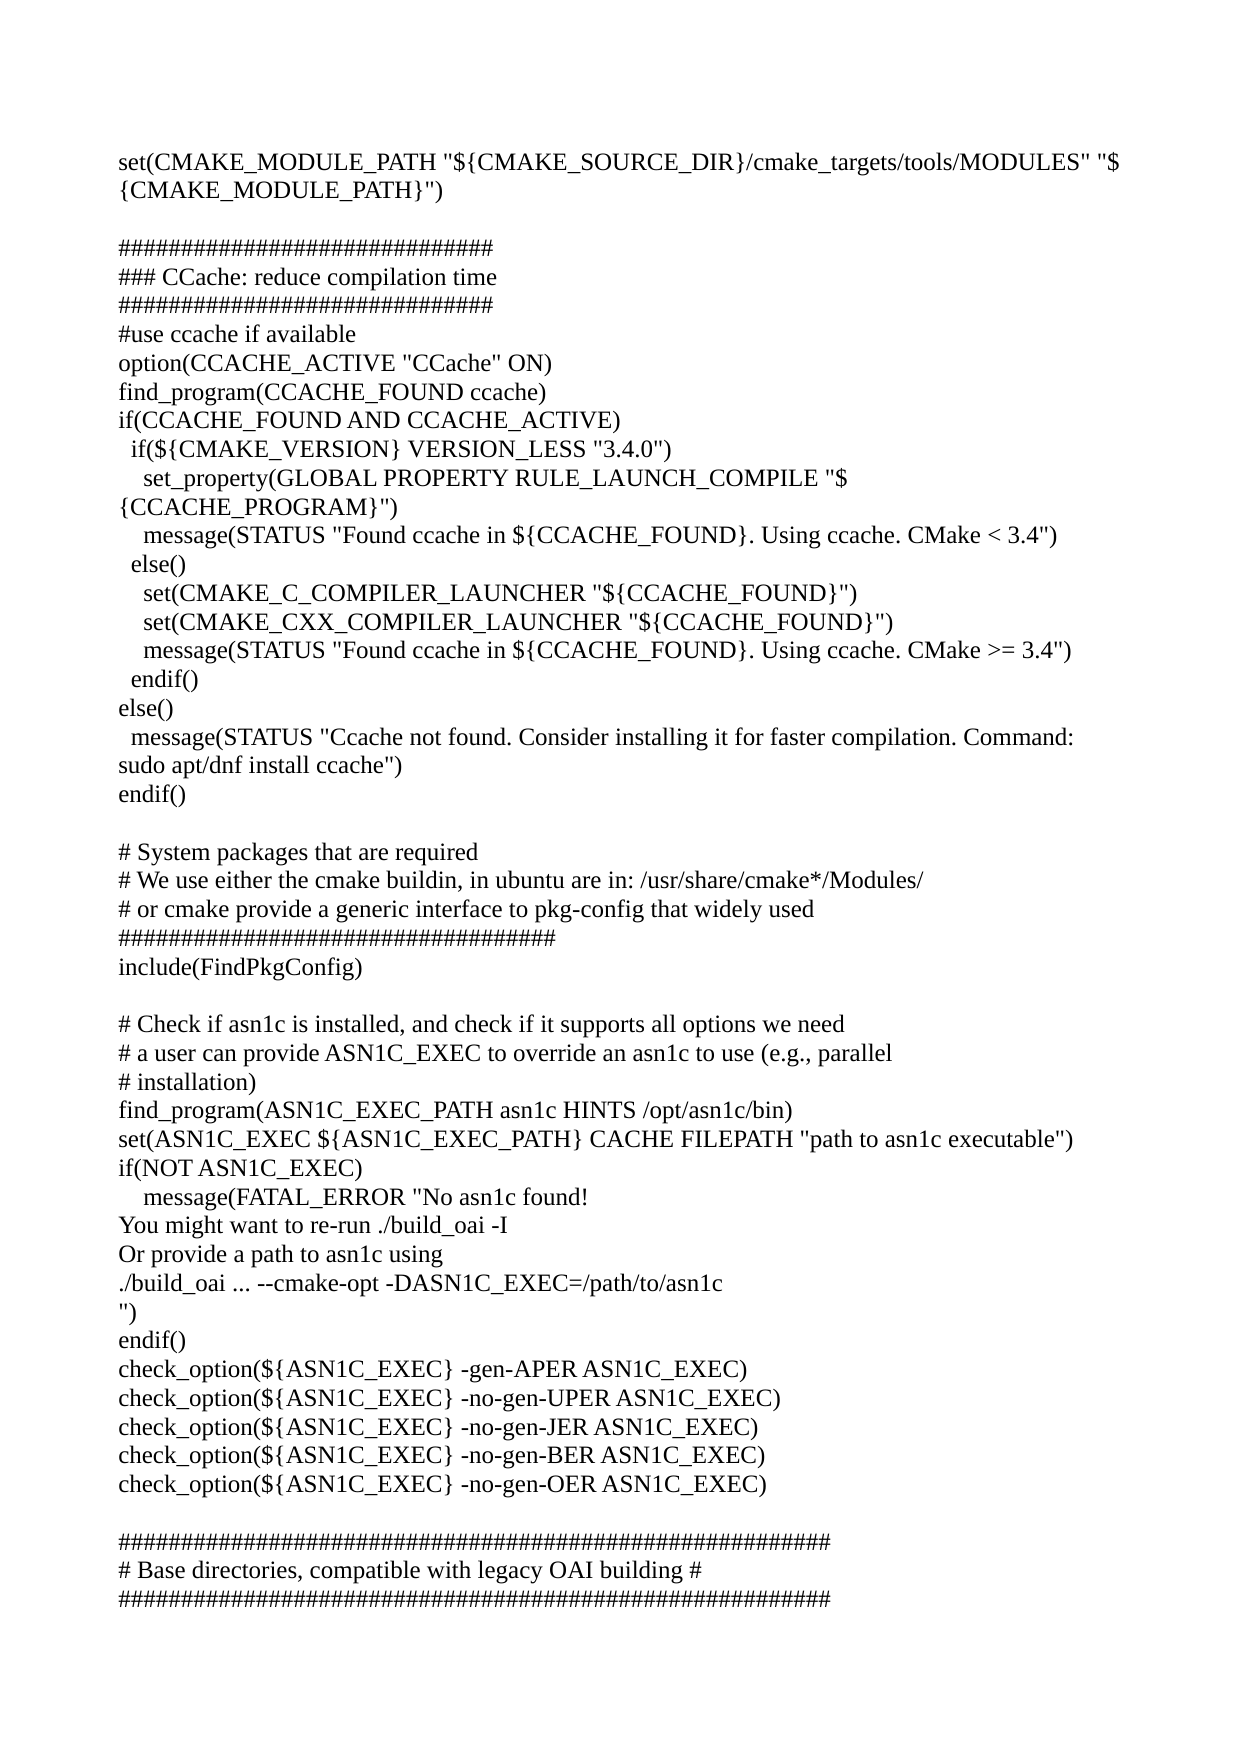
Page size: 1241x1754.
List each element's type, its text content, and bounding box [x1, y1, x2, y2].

text ############################## [118, 233, 1122, 262]
text check_option(${ASN1C_EXEC} -no-gen-OER ASN1C_EXEC) [118, 1469, 1122, 1498]
text check_option(${ASN1C_EXEC} -gen-APER ASN1C_EXEC) [118, 1354, 1122, 1383]
text if(CCACHE_FOUND AND CCACHE_ACTIVE) [118, 406, 1122, 434]
text ./build_oai ... --cmake-opt -DASN1C_EXEC=/path/to/asn1c [118, 1268, 1122, 1297]
text check_option(${ASN1C_EXEC} -no-gen-JER ASN1C_EXEC) [118, 1412, 1122, 1441]
text set_property(GLOBAL PROPERTY RULE_LAUNCH_COMPILE "${CCACHE_PROGRAM}") [118, 463, 1122, 521]
text # System packages that are required [118, 837, 1122, 866]
text ") [118, 1297, 1122, 1326]
text # Check if asn1c is installed, and check if it supports all options we need [118, 1009, 1122, 1038]
text if(${CMAKE_VERSION} VERSION_LESS "3.4.0") [118, 434, 1122, 463]
text set(CMAKE_MODULE_PATH "${CMAKE_SOURCE_DIR}/cmake_targets/tools/MODULES" "${CMAKE_MODULE_PATH}") [118, 147, 1122, 204]
text find_program(CCACHE_FOUND ccache) [118, 377, 1122, 406]
text include(FindPkgConfig) [118, 952, 1122, 981]
text message(STATUS "Found ccache in ${CCACHE_FOUND}. Using ccache. CMake < 3.4") [118, 521, 1122, 549]
text option(CCACHE_ACTIVE "CCache" ON) [118, 348, 1122, 377]
text ######################################################### [118, 1584, 1122, 1613]
text endif() [118, 779, 1122, 808]
text ######################################################### [118, 1527, 1122, 1556]
text # installation) [118, 1067, 1122, 1096]
text endif() [118, 1326, 1122, 1354]
text message(FATAL_ERROR "No asn1c found! [118, 1182, 1122, 1211]
text # or cmake provide a generic interface to pkg-config that widely used [118, 894, 1122, 923]
text ################################### [118, 923, 1122, 952]
text ### CCache: reduce compilation time [118, 262, 1122, 291]
text set(ASN1C_EXEC ${ASN1C_EXEC_PATH} CACHE FILEPATH "path to asn1c executable") [118, 1124, 1122, 1153]
text # Base directories, compatible with legacy OAI building # [118, 1556, 1122, 1584]
text Or provide a path to asn1c using [118, 1239, 1122, 1268]
text message(STATUS "Found ccache in ${CCACHE_FOUND}. Using ccache. CMake >= 3.4") [118, 636, 1122, 664]
text # a user can provide ASN1C_EXEC to override an asn1c to use (e.g., parallel [118, 1038, 1122, 1067]
text message(STATUS "Ccache not found. Consider installing it for faster compilation. Command: sudo apt/dnf install ccache") [118, 722, 1122, 779]
text else() [118, 693, 1122, 722]
text if(NOT ASN1C_EXEC) [118, 1153, 1122, 1182]
text set(CMAKE_CXX_COMPILER_LAUNCHER "${CCACHE_FOUND}") [118, 607, 1122, 636]
text ############################## [118, 291, 1122, 319]
text endif() [118, 664, 1122, 693]
text set(CMAKE_C_COMPILER_LAUNCHER "${CCACHE_FOUND}") [118, 578, 1122, 607]
text check_option(${ASN1C_EXEC} -no-gen-UPER ASN1C_EXEC) [118, 1383, 1122, 1412]
text find_program(ASN1C_EXEC_PATH asn1c HINTS /opt/asn1c/bin) [118, 1096, 1122, 1124]
text check_option(${ASN1C_EXEC} -no-gen-BER ASN1C_EXEC) [118, 1441, 1122, 1469]
text else() [118, 549, 1122, 578]
text #use ccache if available [118, 319, 1122, 348]
text You might want to re-run ./build_oai -I [118, 1211, 1122, 1239]
text # We use either the cmake buildin, in ubuntu are in: /usr/share/cmake*/Modules/ [118, 866, 1122, 894]
